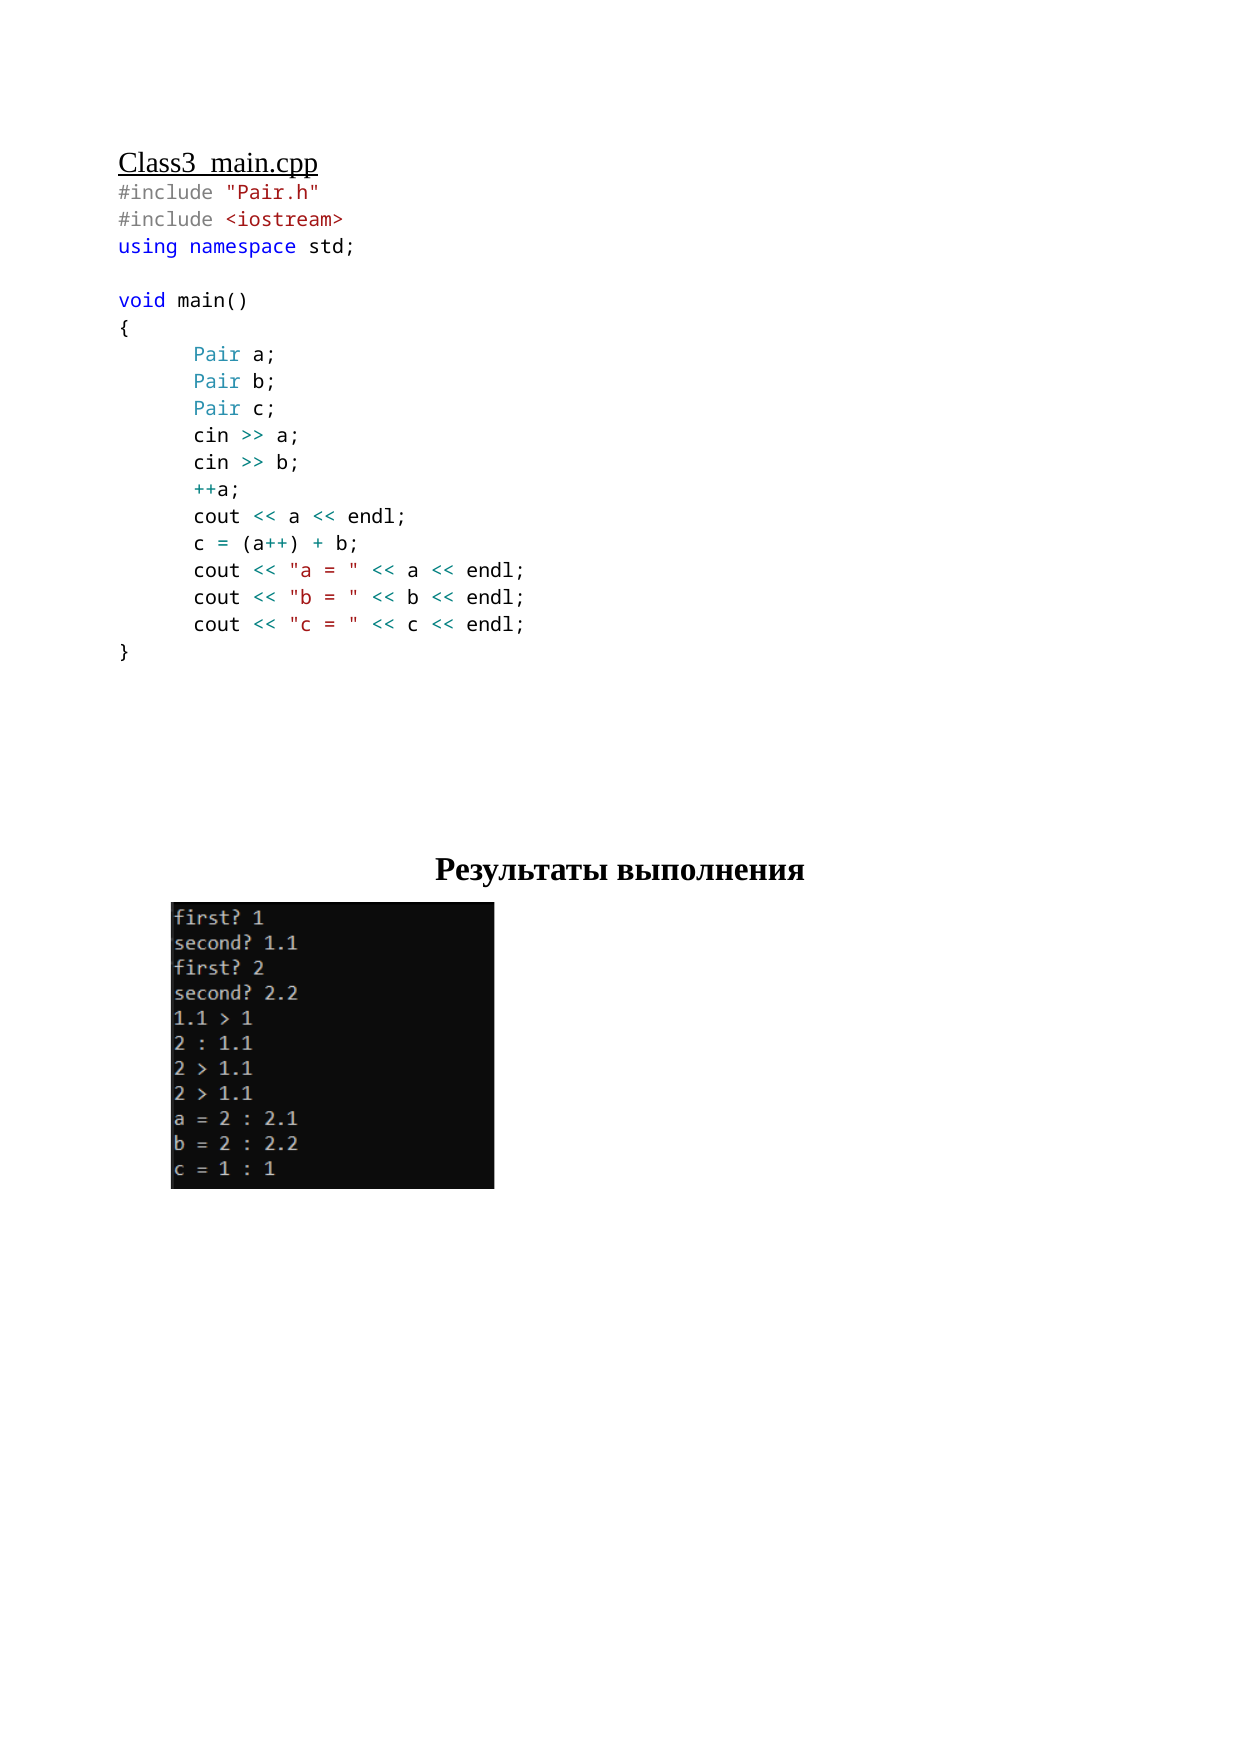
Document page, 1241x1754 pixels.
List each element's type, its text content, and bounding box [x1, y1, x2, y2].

text #include <iostream> [118, 206, 1122, 233]
text #include "Pair.h" [118, 179, 1122, 206]
text } [118, 637, 1122, 664]
text ++a; [118, 475, 1122, 502]
text Pair a; [118, 341, 1122, 367]
text cin >> a; [118, 421, 1122, 448]
text cout << "b = " << b << endl; [118, 583, 1122, 610]
text { [118, 313, 1122, 341]
text Pair b; [118, 367, 1122, 394]
picture [170, 902, 495, 1189]
text using namespace std; [118, 233, 1122, 259]
text Pair c; [118, 394, 1122, 421]
text Class3_main.cpp [118, 145, 1122, 179]
text void main() [118, 287, 1122, 313]
text cout << "a = " << a << endl; [118, 556, 1122, 583]
text Результаты выполнения [118, 849, 1122, 887]
text cout << "c = " << c << endl; [118, 610, 1122, 637]
text cout << a << endl; [118, 502, 1122, 529]
text c = (a++) + b; [118, 529, 1122, 556]
text cin >> b; [118, 448, 1122, 475]
